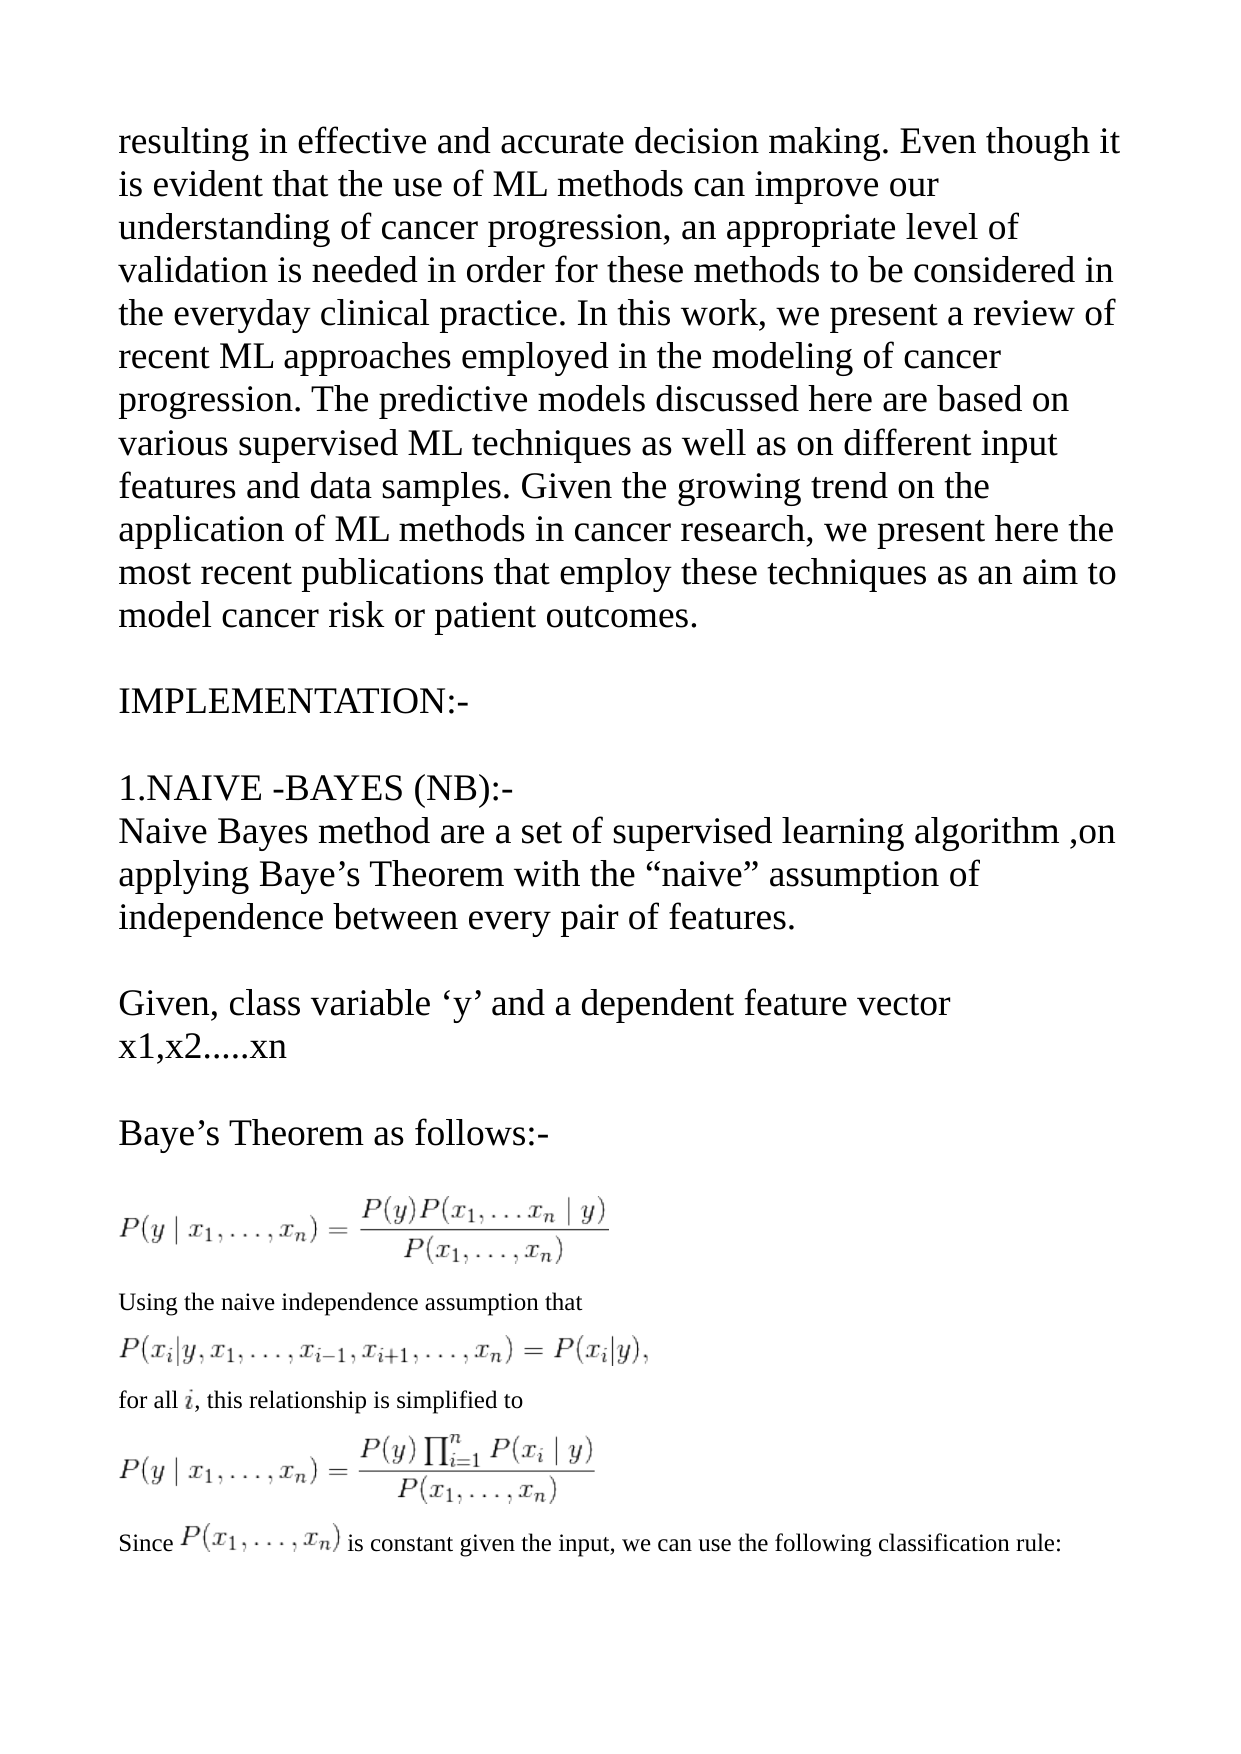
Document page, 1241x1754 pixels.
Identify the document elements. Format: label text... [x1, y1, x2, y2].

picture [118, 1196, 609, 1264]
text for all , this relationship is simplified to [118, 1386, 1122, 1414]
picture [118, 1335, 648, 1366]
text Using the naive independence assumption that [118, 1287, 1122, 1315]
text Naive Bayes method are a set of supervised learning algorithm ,on applying Baye’s Theorem with the “naive” assumption of independence between every pair of features. [118, 808, 1122, 937]
text resulting in effective and accurate decision making. Even though it is evident that the use of ML methods can improve our understanding of cancer progression, an appropriate level of validation is needed in order for these methods to be considered in the everyday clinical practice. In this work, we present a review of recent ML approaches employed in the modeling of cancer progression. The predictive models discussed here are based on various supervised ML techniques as well as on different input features and data samples. Given the growing trend on the application of ML methods in cancer research, we present here the most recent publications that employ these techniques as an aim to model cancer risk or patient outcomes. [118, 118, 1122, 636]
picture [118, 1434, 595, 1504]
picture [180, 1523, 341, 1552]
text Baye’s Theorem as follows:- [118, 1110, 1122, 1153]
text Since is constant given the input, we can use the following classification rule: [118, 1524, 1122, 1557]
text Given, class variable ‘y’ and a dependent feature vector x1,x2.....xn [118, 981, 1122, 1067]
text 1.NAIVE -BAYES (NB):- [118, 765, 1122, 808]
text IMPLEMENTATION:- [118, 679, 1122, 722]
picture [184, 1388, 195, 1409]
